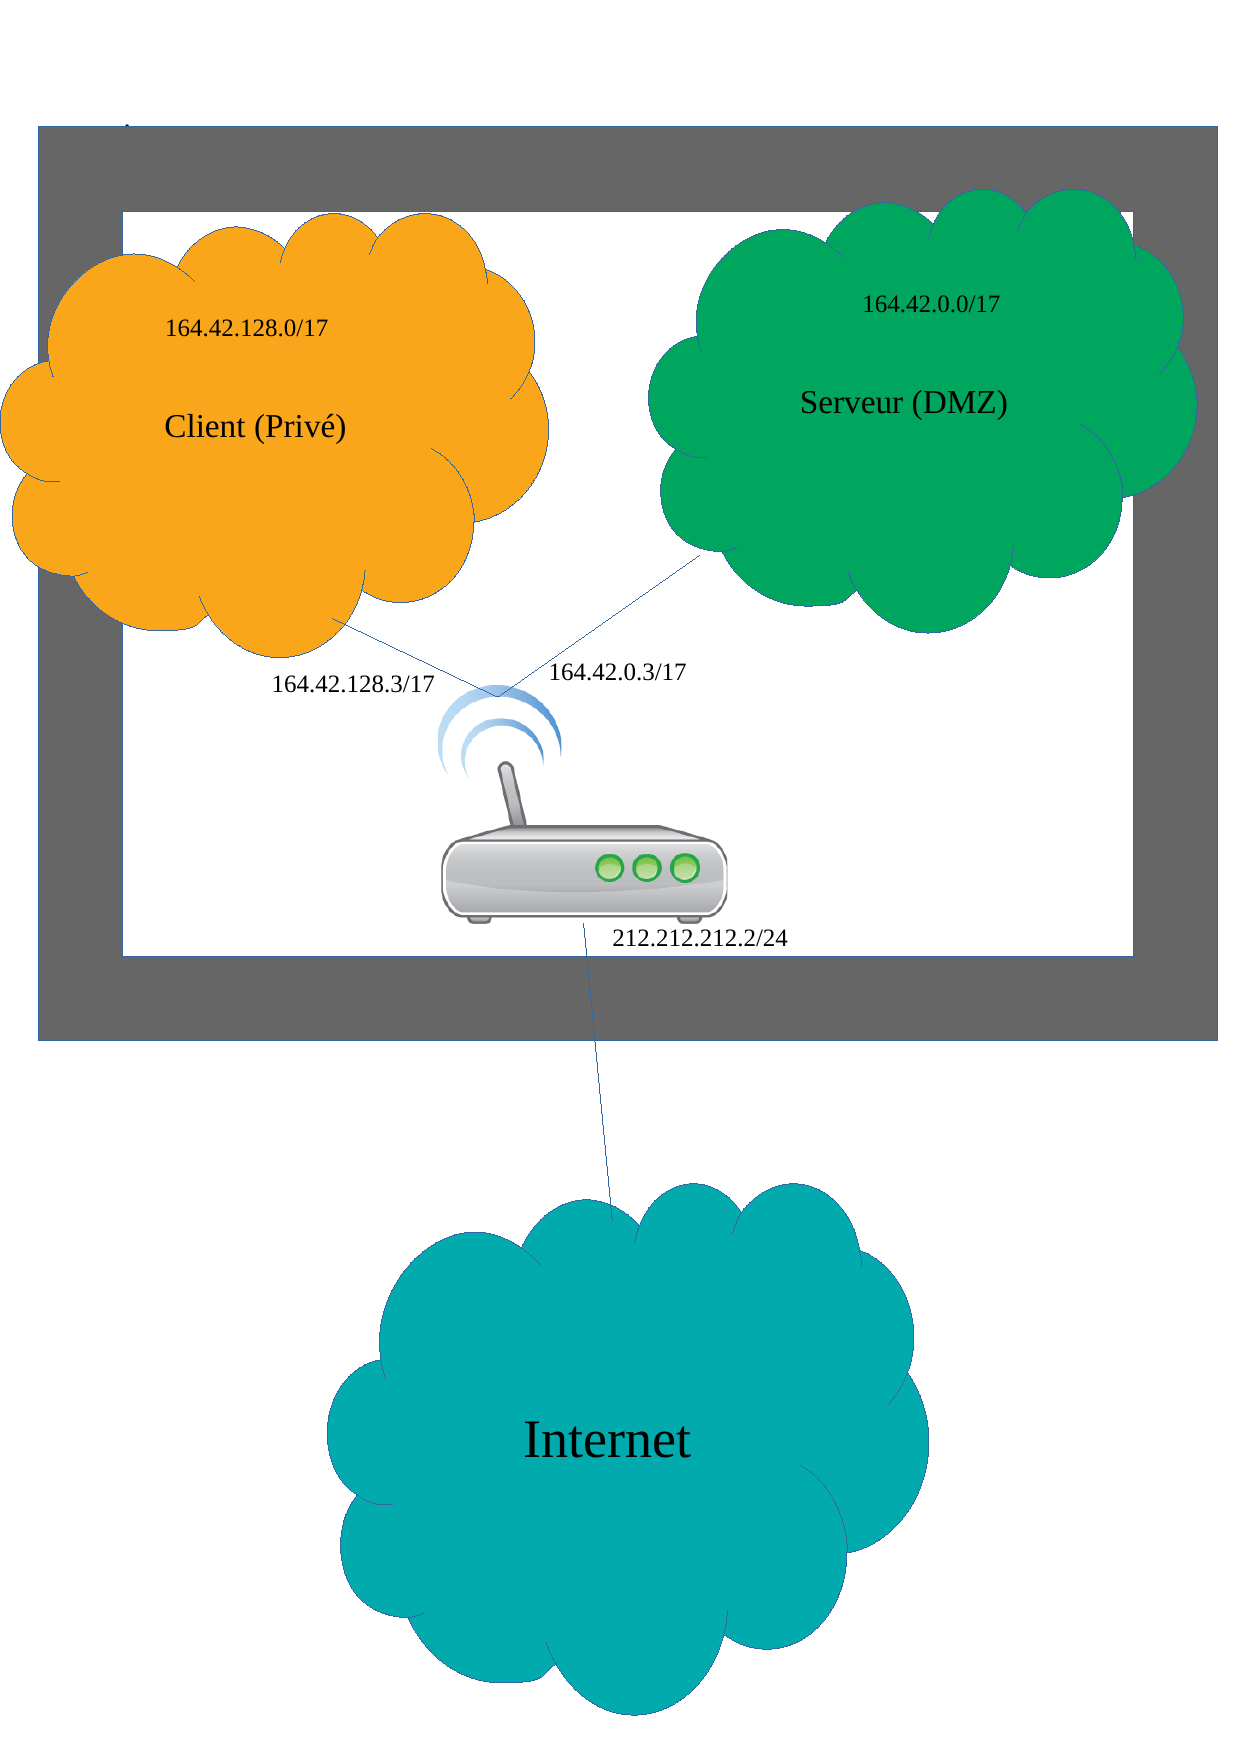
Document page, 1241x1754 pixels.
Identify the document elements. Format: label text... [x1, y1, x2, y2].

picture [437, 685, 728, 924]
text A [118, 118, 1122, 126]
